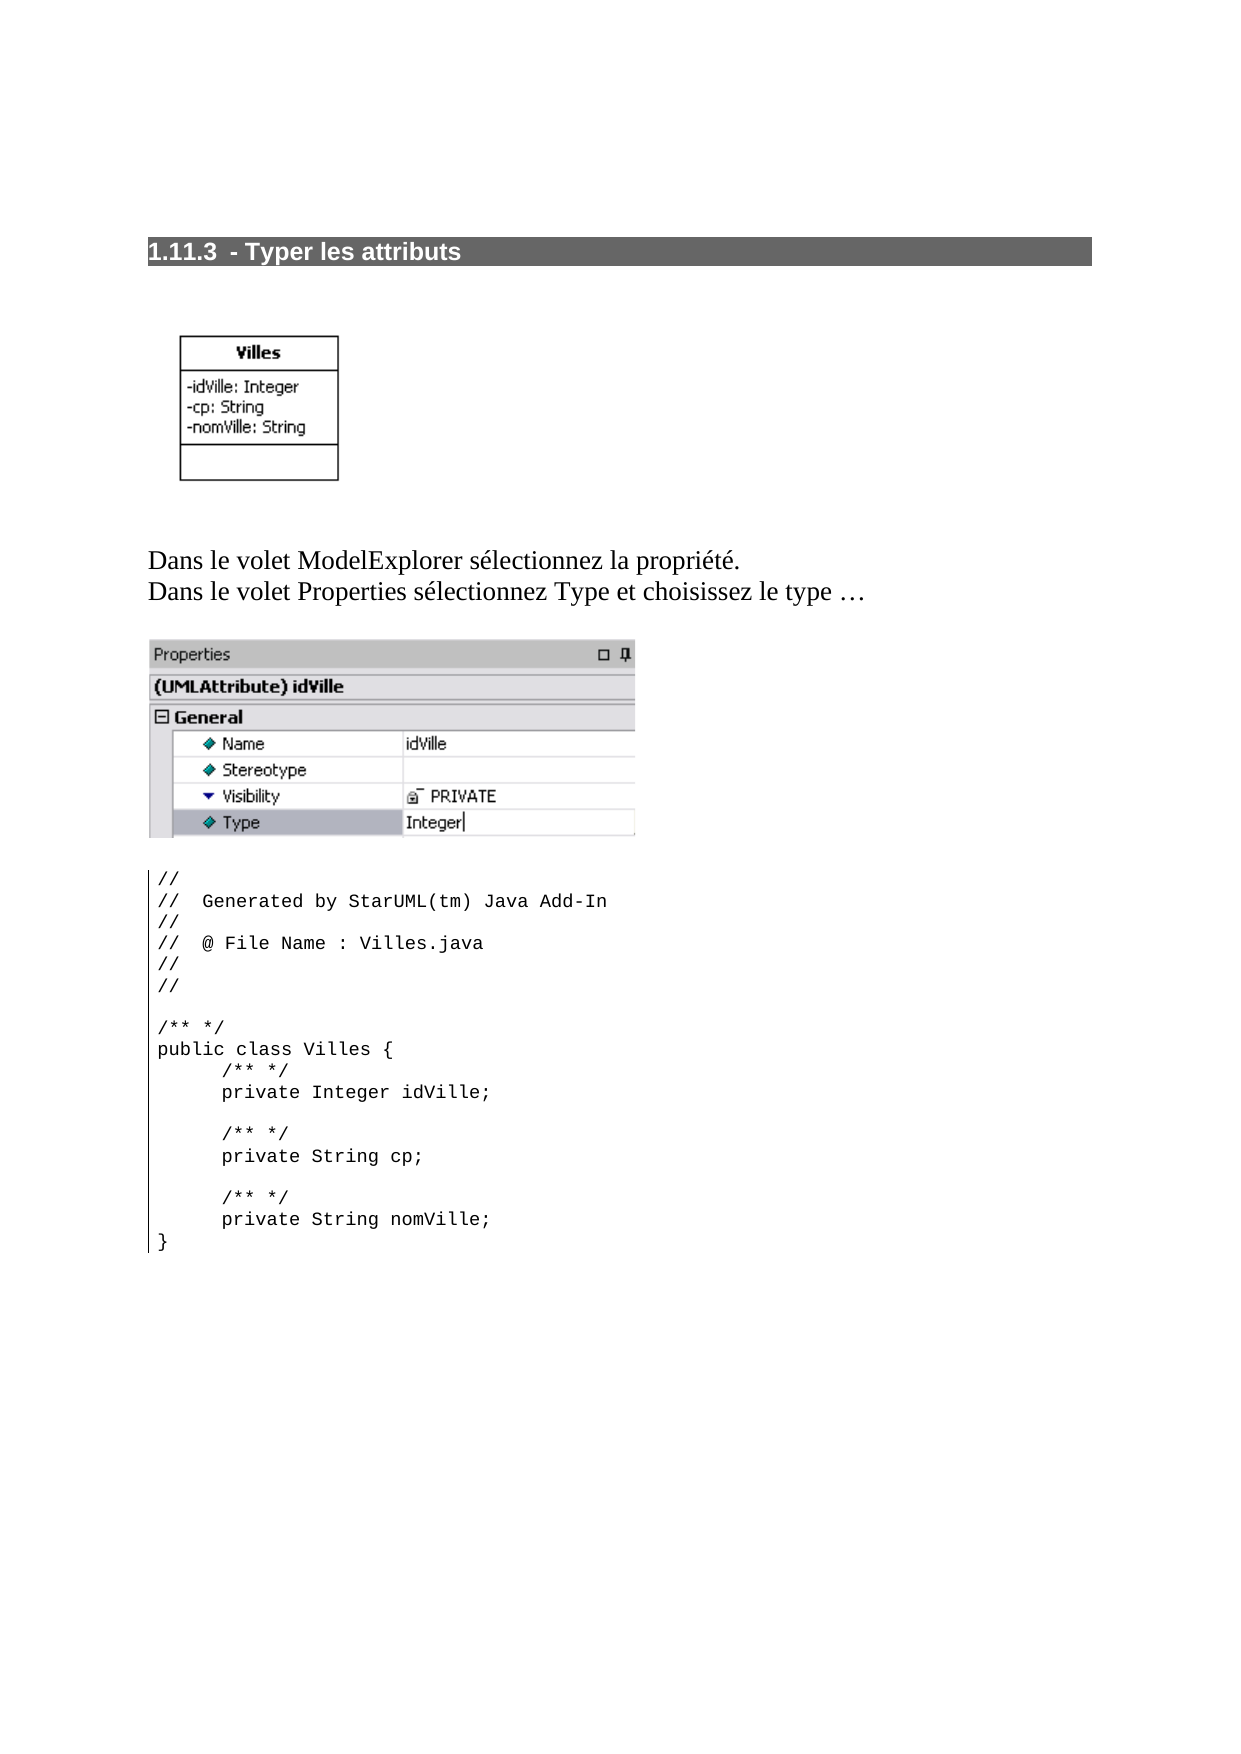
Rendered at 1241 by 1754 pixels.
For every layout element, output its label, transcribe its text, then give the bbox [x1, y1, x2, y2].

text // Generated by StarUML(tm) Java Add-In [149, 891, 1092, 913]
text /** */ [149, 1189, 1092, 1210]
picture [149, 305, 370, 512]
text /** */ [149, 1061, 1092, 1083]
text // [149, 913, 1092, 934]
text /** */ [149, 1125, 1092, 1146]
text Dans le volet Properties sélectionnez Type et choisissez le type … [148, 575, 1092, 606]
text public class Villes { [149, 1040, 1092, 1061]
text } [149, 1231, 1092, 1253]
text // [149, 870, 1092, 891]
text private String cp; [149, 1146, 1092, 1168]
subtitle - Typer les attributs [148, 237, 1092, 266]
text /** */ [149, 1019, 1092, 1040]
text private String nomVille; [149, 1210, 1092, 1231]
text // [149, 976, 1092, 998]
text // [149, 955, 1092, 976]
text Dans le volet ModelExplorer sélectionnez la propriété. [148, 544, 1092, 575]
text private Integer idVille; [149, 1083, 1092, 1104]
text // @ File Name : Villes.java [149, 934, 1092, 955]
